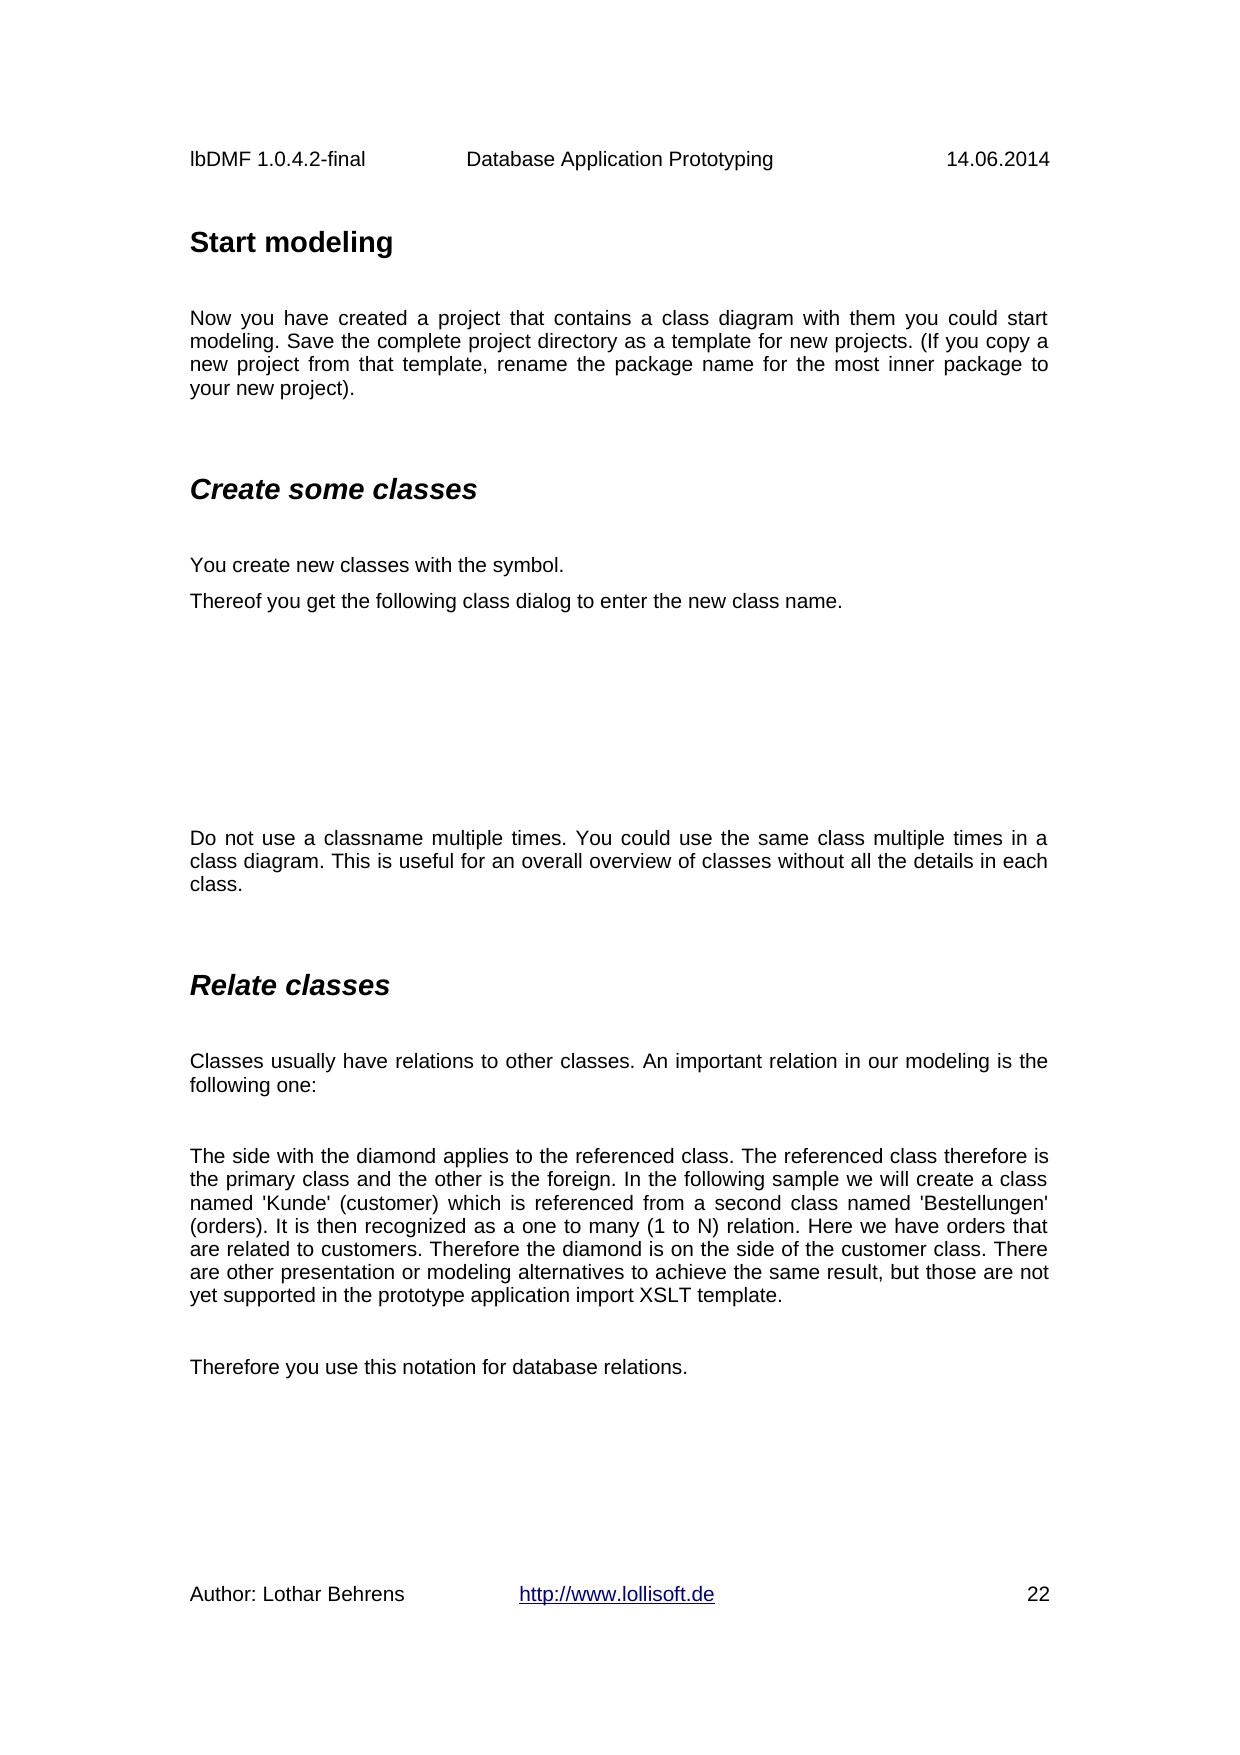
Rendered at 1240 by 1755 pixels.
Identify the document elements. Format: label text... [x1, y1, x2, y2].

text Do not use a classname multiple times. You could use the same class multiple times in a class diagram. This is useful for an overall overview of classes without all the details in each class. [189, 826, 1050, 896]
subtitle Relate classes [189, 969, 1050, 1002]
subtitle Create some classes [189, 473, 1050, 505]
text Now you have created a project that contains a class diagram with them you could start modeling. Save the complete project directory as a template for new projects. (If you copy a new project from that template, rename the package name for the most inner package to your new project). [189, 306, 1050, 399]
subtitle Start modeling [189, 226, 1050, 258]
text The side with the diamond applies to the referenced class. The referenced class therefore is the primary class and the other is the foreign. In the following sample we will create a class named 'Kunde' (customer) which is referenced from a second class named 'Bestellungen' (orders). It is then recognized as a one to many (1 to N) relation. Here we have orders that are related to customers. Therefore the diamond is on the side of the customer class. There are other presentation or modeling alternatives to achieve the same result, but those are not yet supported in the prototype application import XSLT template. [189, 1145, 1050, 1307]
text You create new classes with the symbol. [189, 553, 1050, 577]
text Thereof you get the following class dialog to enter the new class name. [189, 589, 1050, 612]
text Classes usually have relations to other classes. An important relation in our modeling is the following one: [189, 1050, 1050, 1096]
text Therefore you use this notation for database relations. [189, 1356, 1050, 1379]
